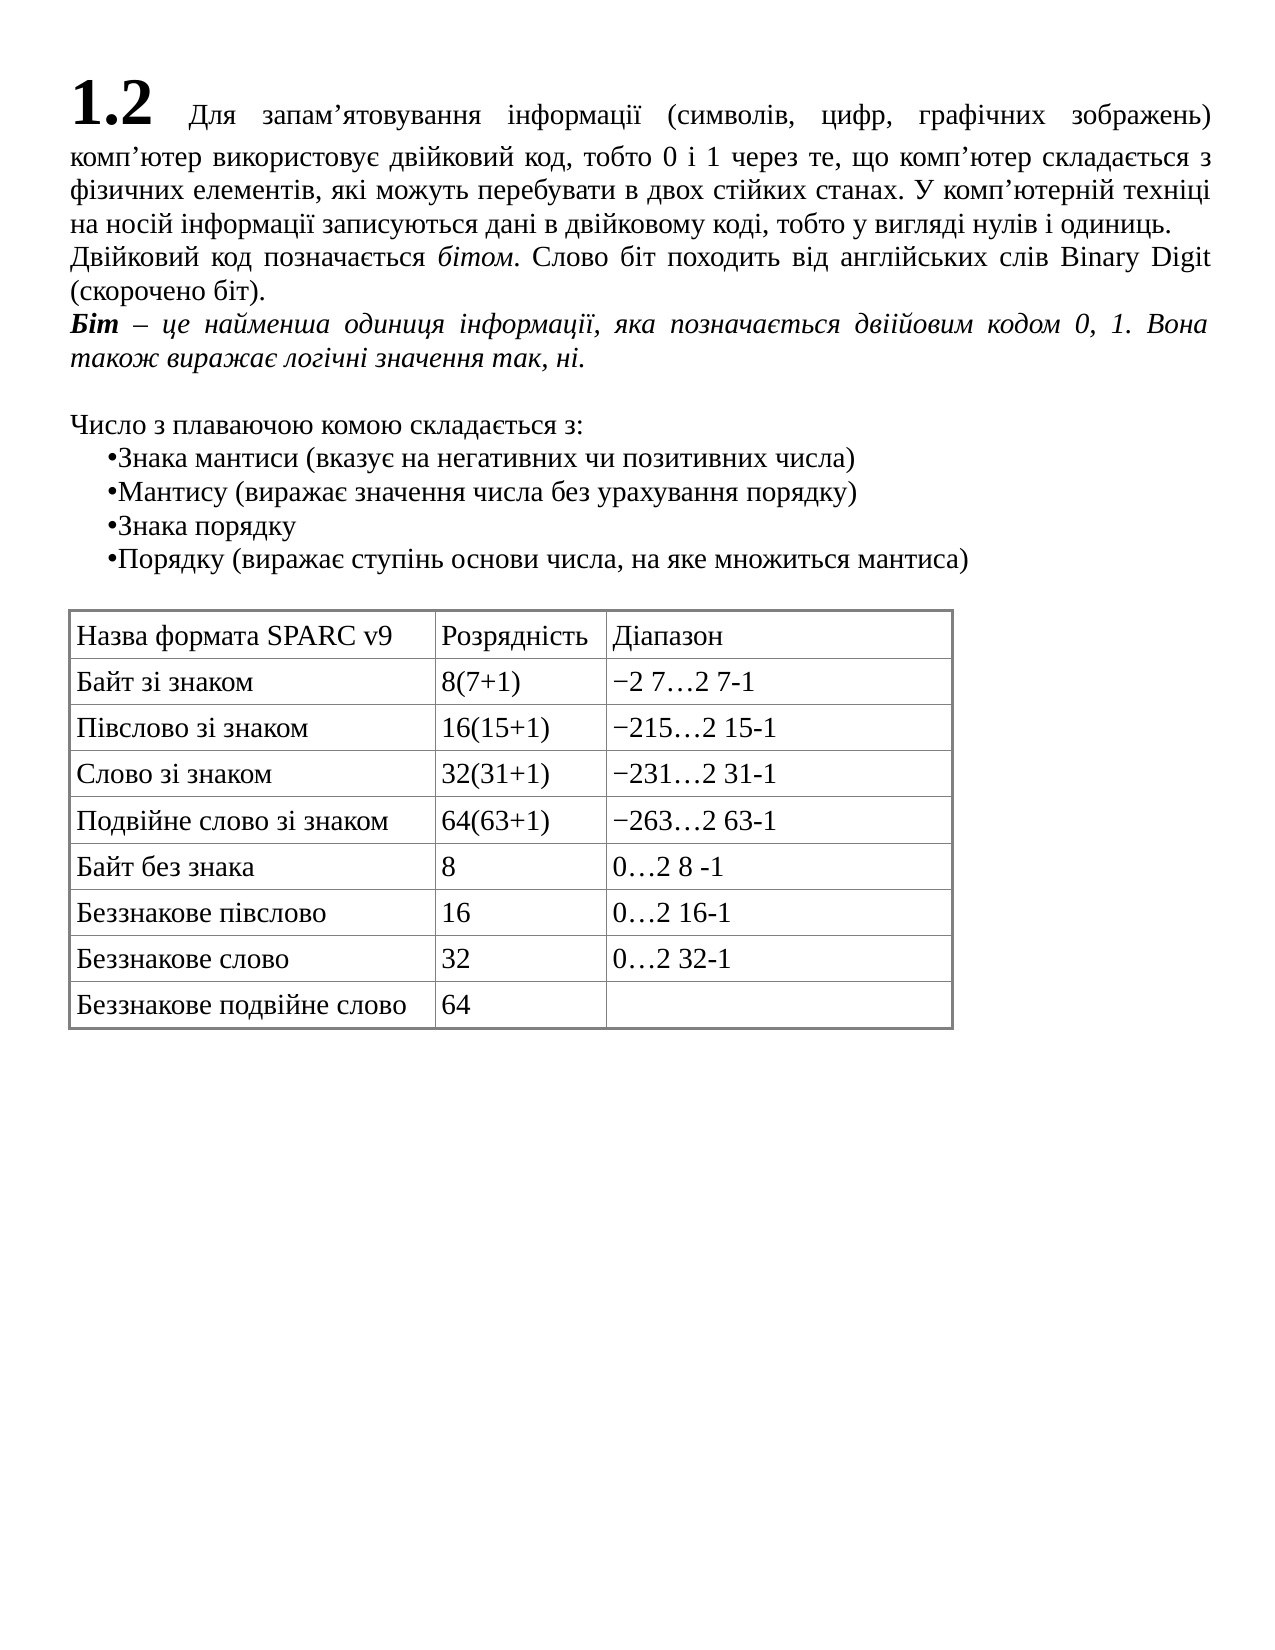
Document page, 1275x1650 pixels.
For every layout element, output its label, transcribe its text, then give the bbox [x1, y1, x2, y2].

table_cell [607, 982, 951, 1027]
table_cell Беззнакове півслово [71, 890, 435, 935]
text 1.2 Для запам’ятовування інформації (символів, цифр, графічних зображень) комп’ютер використовує двійковий код, тобто 0 і 1 через те, що комп’ютер складається з фізичних елементів, які можуть перебувати в двох стійких станах. У комп’ютерній техніці на носій інформації записуються дані в двійковому коді, тобто у вигляді нулів і одиниць. [70, 62, 1212, 239]
table_cell −263…2 63-1 [607, 797, 951, 842]
table_header Розрядність [436, 612, 606, 658]
table_cell −2 7…2 7-1 [607, 659, 951, 704]
table_cell Беззнакове подвійне слово [71, 982, 435, 1027]
table_cell 0…2 8 -1 [607, 844, 951, 889]
table_cell Подвійне слово зі знаком [71, 797, 435, 842]
text Біт – це найменша одиниця інформації, яка позначається двіійовим кодом 0, 1. Вона також виражає логічні значення так, ні. [70, 306, 1212, 373]
table_cell 0…2 32-1 [607, 936, 951, 981]
table_cell −231…2 31-1 [607, 751, 951, 796]
table_header Діапазон [607, 612, 951, 658]
table_header Назва формата SPARC v9 [71, 612, 435, 658]
table_cell 8 [436, 844, 606, 889]
table_cell 32(31+1) [436, 751, 606, 796]
table_cell Беззнакове слово [71, 936, 435, 981]
table_cell 16(15+1) [436, 705, 606, 750]
table_cell 16 [436, 890, 606, 935]
table_cell Півслово зі знаком [71, 705, 435, 750]
list Мантису (виражає значення числа без урахування порядку) [70, 474, 1212, 508]
list Знака порядку [70, 508, 1212, 542]
table_cell Байт без знака [71, 844, 435, 889]
text Число з плаваючою комою складається з: [70, 407, 1212, 441]
table_cell 64(63+1) [436, 797, 606, 842]
table_cell −215…2 15-1 [607, 705, 951, 750]
table_cell Слово зі знаком [71, 751, 435, 796]
table_cell 32 [436, 936, 606, 981]
table_cell 0…2 16-1 [607, 890, 951, 935]
table_cell Байт зі знаком [71, 659, 435, 704]
list Знака мантиси (вказує на негативних чи позитивних числа) [70, 441, 1212, 474]
table_cell 8(7+1) [436, 659, 606, 704]
list Порядку (виражає ступінь основи числа, на яке множиться мантиса) [70, 542, 1212, 575]
text Двійковий код позначається бітом. Слово біт походить від англійських слів Binary Digit (скорочено біт). [70, 239, 1212, 306]
table_cell 64 [436, 982, 606, 1027]
